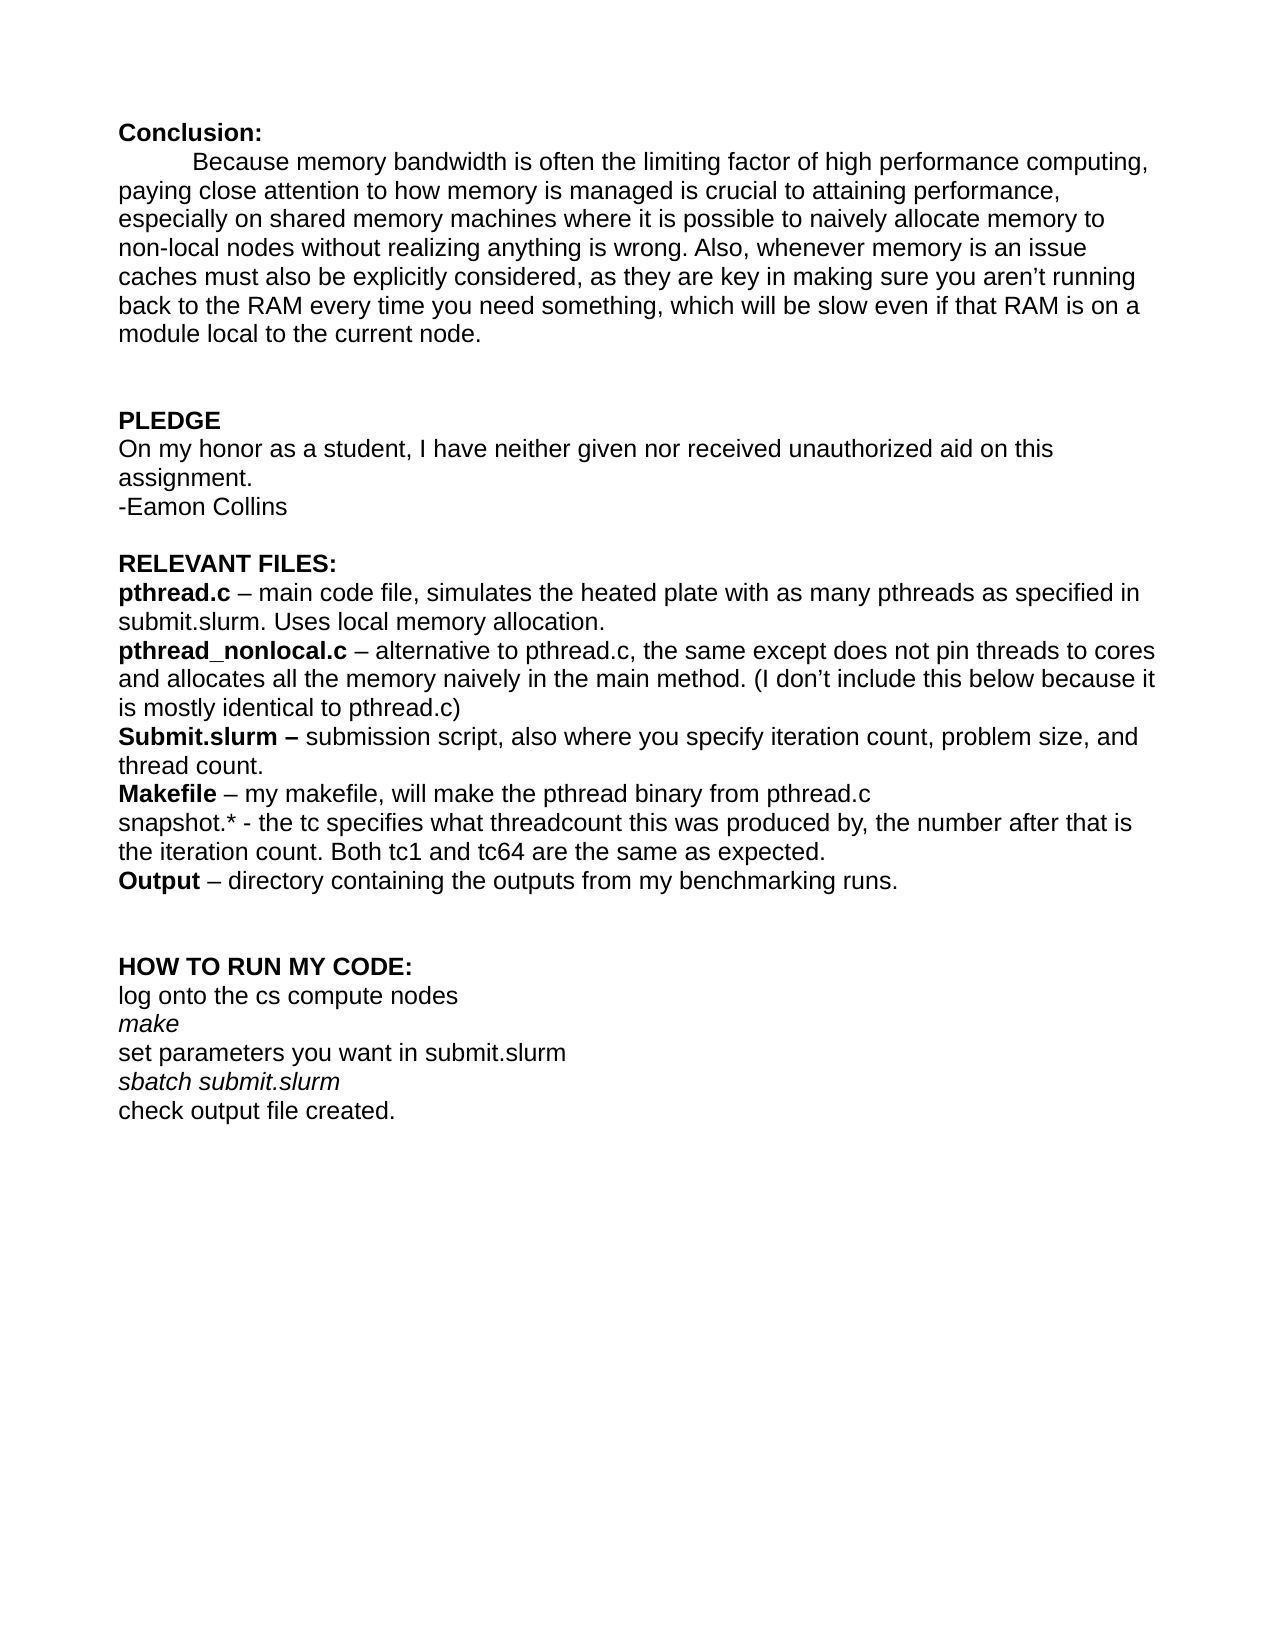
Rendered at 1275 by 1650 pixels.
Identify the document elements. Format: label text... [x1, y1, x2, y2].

text -Eamon Collins [118, 492, 1157, 521]
text RELEVANT FILES: [118, 549, 1157, 578]
text make [118, 1009, 1157, 1038]
text On my honor as a student, I have neither given nor received unauthorized aid on this assignment. [118, 434, 1157, 492]
text sbatch submit.slurm [118, 1067, 1157, 1096]
text Submit.slurm – submission script, also where you specify iteration count, problem size, and thread count. [118, 722, 1157, 779]
text Because memory bandwidth is often the limiting factor of high performance computing, paying close attention to how memory is managed is crucial to attaining performance, especially on shared memory machines where it is possible to naively allocate memory to non-local nodes without realizing anything is wrong. Also, whenever memory is an issue caches must also be explicitly considered, as they are key in making sure you aren’t running back to the RAM every time you need something, which will be slow even if that RAM is on a module local to the current node. [118, 147, 1157, 348]
text Output – directory containing the outputs from my benchmarking runs. [118, 866, 1157, 894]
text HOW TO RUN MY CODE: [118, 952, 1157, 981]
text pthread.c – main code file, simulates the heated plate with as many pthreads as specified in submit.slurm. Uses local memory allocation. [118, 578, 1157, 636]
text snapshot.* - the tc specifies what threadcount this was produced by, the number after that is the iteration count. Both tc1 and tc64 are the same as expected. [118, 808, 1157, 866]
text check output file created. [118, 1096, 1157, 1124]
text pthread_nonlocal.c – alternative to pthread.c, the same except does not pin threads to cores and allocates all the memory naively in the main method. (I don’t include this below because it is mostly identical to pthread.c) [118, 636, 1157, 722]
text PLEDGE [118, 406, 1157, 434]
text set parameters you want in submit.slurm [118, 1038, 1157, 1067]
text Makefile – my makefile, will make the pthread binary from pthread.c [118, 779, 1157, 808]
text log onto the cs compute nodes [118, 981, 1157, 1009]
text Conclusion: [118, 118, 1157, 147]
